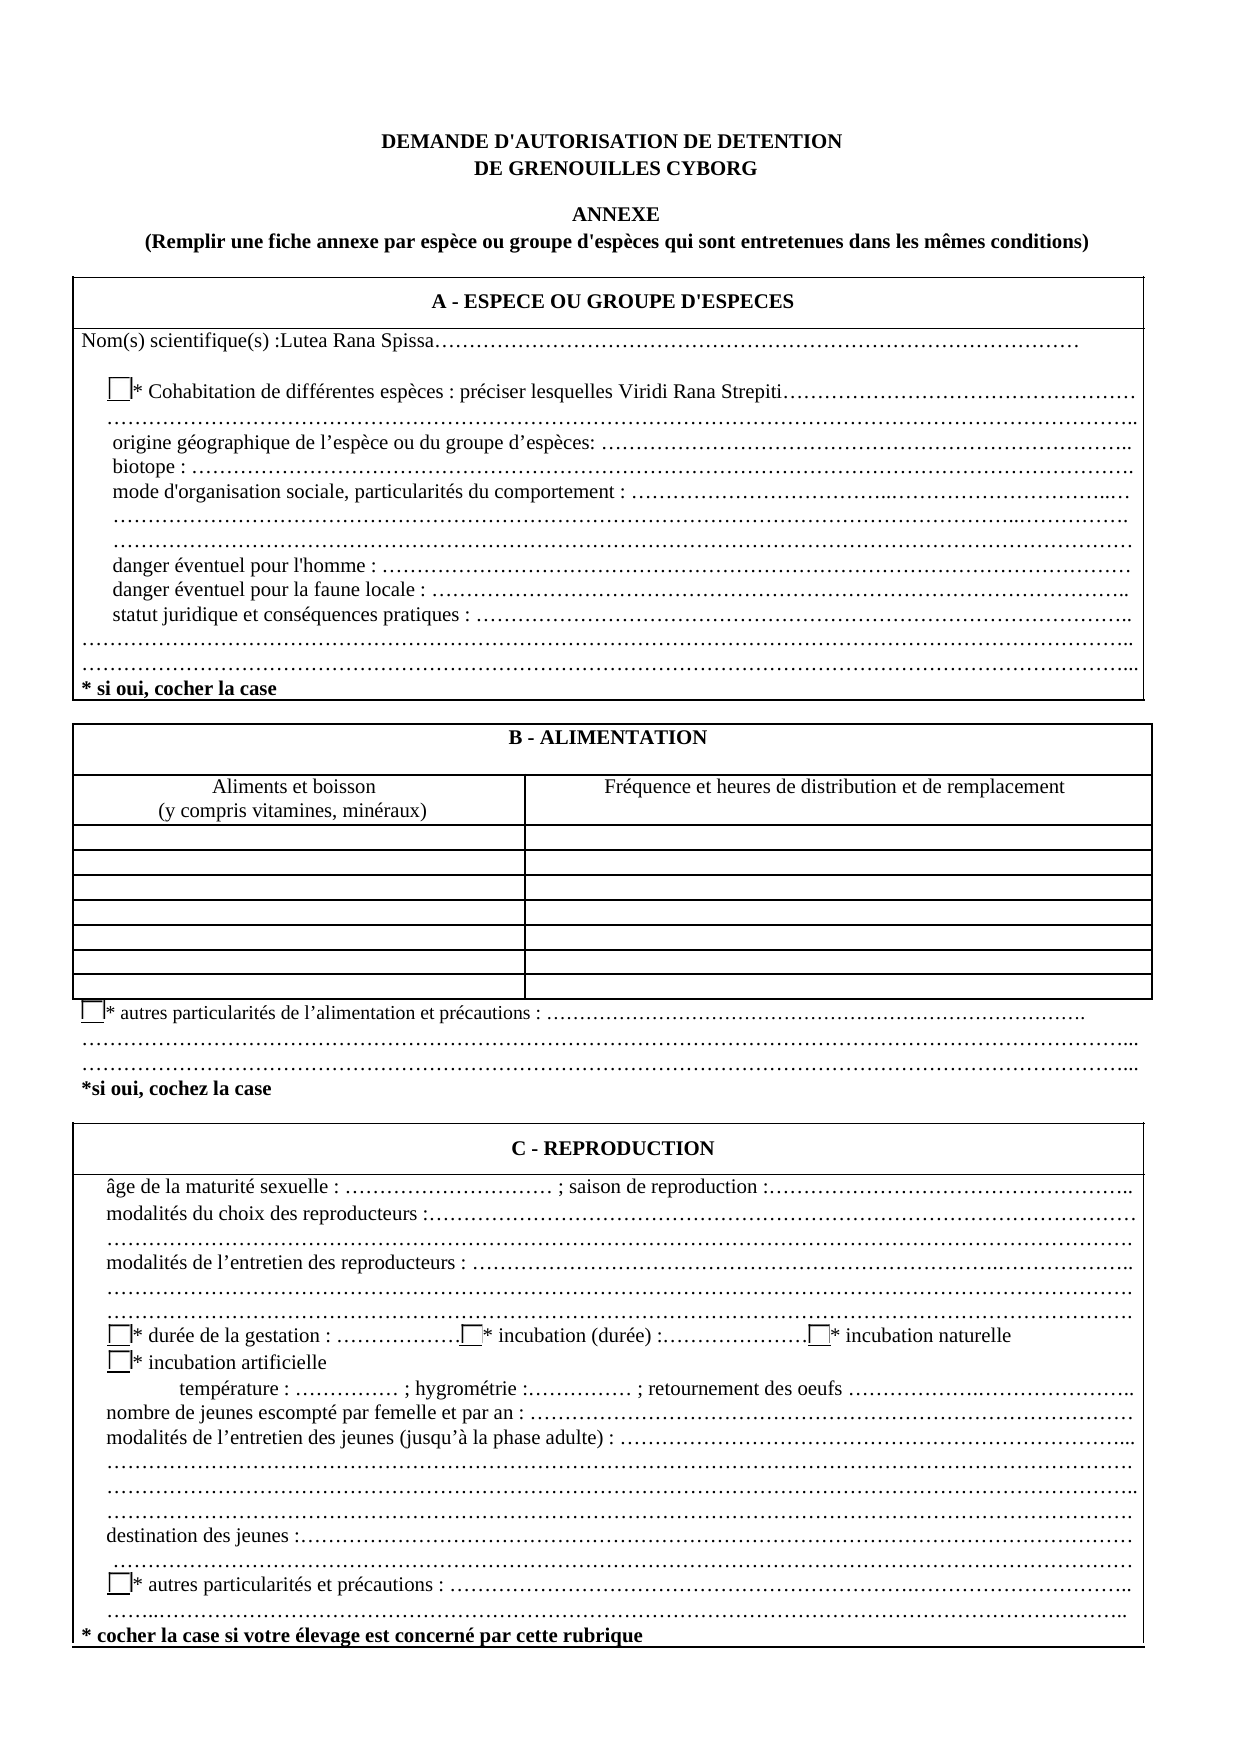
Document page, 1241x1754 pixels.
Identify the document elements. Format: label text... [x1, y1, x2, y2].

table_cell [526, 901, 1151, 923]
picture [808, 1324, 830, 1343]
table_cell [471, 926, 524, 948]
text …………………………………………………………………………………………………………………………………. [106, 1299, 1143, 1323]
text ANNEXE [73, 202, 1159, 226]
table_cell [525, 763, 1151, 773]
text * autres particularités et précautions : ………………………………………………………….………………………….. [108, 1572, 1143, 1596]
table_cell [74, 951, 471, 973]
picture [108, 1572, 133, 1592]
table_cell [74, 876, 471, 899]
table_cell (y compris vitamines, minéraux) [74, 798, 471, 824]
text Nom(s) scientifique(s) :Lutea Rana Spissa………………………………………………………………………………… [81, 329, 1143, 352]
text destination des jeunes :………………………………………………………………………………………………………… [106, 1523, 1143, 1547]
picture [108, 1324, 133, 1343]
text * incubation artificielle [108, 1349, 1143, 1374]
table_cell [74, 851, 471, 874]
text C - REPRODUCTION [74, 1136, 1143, 1160]
text ……..………………………………………………………………………………………………………………………….. [106, 1598, 1143, 1622]
table_cell [471, 763, 525, 773]
text ………………………………………………………………………………………………………………………………… [112, 528, 1143, 552]
picture [108, 377, 133, 399]
text * autres particularités de l’alimentation et précautions : ………………………………………………………………………. [81, 1000, 1153, 1023]
table_cell [74, 926, 471, 948]
table_cell [74, 901, 471, 923]
text …………………………………………………………………………………………………………………………………. [106, 1275, 1143, 1299]
text mode d'organisation sociale, particularités du comportement : ………………………………..…………………………..… [112, 479, 1143, 503]
text origine géographique de l’espèce ou du groupe d’espèces: ………………………………………………………………….. [112, 430, 1143, 454]
table_cell [526, 975, 1151, 998]
text danger éventuel pour la faune locale : ……………………………………………………………………………………….. [112, 577, 1143, 601]
table_cell [471, 798, 524, 824]
table_cell [74, 975, 471, 998]
text * Cohabitation de différentes espèces : préciser lesquelles Viridi Rana Strepiti…………………………………………… [108, 377, 1143, 403]
text * cocher la case si votre élevage est concerné par cette rubrique [81, 1623, 1153, 1647]
table_cell [471, 776, 524, 798]
text ……………………………………………………………………………………………………………………………………... [81, 651, 1143, 675]
table_cell [526, 876, 1151, 899]
text statut juridique et conséquences pratiques : ………………………………………………………………………………….. [112, 602, 1143, 626]
table_cell [471, 975, 524, 998]
table_header [74, 725, 471, 763]
text ………………………………………………………………………………………………………………………………….. [106, 405, 1143, 429]
text température : …………… ; hygrométrie :…………… ; retournement des oeufs ……………….………………….. [179, 1376, 1143, 1400]
table_cell [74, 826, 471, 849]
text âge de la maturité sexuelle : ………………………… ; saison de reproduction :…………………………………………….. [106, 1175, 1143, 1198]
text *si oui, cochez la case [81, 1075, 1153, 1099]
table_cell [526, 826, 1151, 849]
text (Remplir une fiche annexe par espèce ou groupe d'espèces qui sont entretenues dans les mêmes conditions) [73, 229, 1161, 253]
text modalités de l’entretien des jeunes (jusqu’à la phase adulte) : ………………………………………………………………... [106, 1425, 1143, 1449]
text danger éventuel pour l'homme : ……………………………………………………………………………………………… [112, 553, 1143, 577]
text * si oui, cocher la case [81, 676, 1143, 699]
text biotope : ………………………………………………………………………………………………………………………. [112, 454, 1143, 478]
table_cell [471, 876, 524, 899]
table_cell [526, 798, 1151, 824]
table_cell [74, 763, 471, 773]
text DEMANDE D'AUTORISATION DE DETENTION [381, 129, 1153, 153]
table_cell [471, 901, 524, 923]
table_cell Fréquence et heures de distribution et de remplacement [526, 776, 1151, 798]
text ………………………………………………………………………………………………………………………………… [112, 1548, 1143, 1572]
table_header B - ALIMENTATION [471, 725, 1151, 763]
text …………………………………………………………………………………………………………………………………. [106, 1226, 1143, 1250]
table_cell [526, 851, 1151, 874]
text DE GRENOUILLES CYBORG [385, 156, 1153, 180]
text modalités de l’entretien des reproducteurs : ………………………………………………………………….……………….. [106, 1250, 1143, 1274]
picture [108, 1350, 133, 1369]
text ……………………………………………………………………………………………………………………………………... [81, 1051, 1153, 1074]
table_cell [471, 826, 524, 849]
table_cell [526, 926, 1151, 948]
text …………………………………………………………………………………………………………………………………. [106, 1449, 1143, 1473]
table_cell [471, 851, 524, 874]
table_cell [471, 951, 524, 973]
picture [461, 1324, 483, 1343]
text A - ESPECE OU GROUPE D'ESPECES [74, 289, 1143, 313]
text …………………………………………………………………………………………………………………..……………. [112, 503, 1143, 527]
text * durée de la gestation : ………………* incubation (durée) :…………………* incubation naturelle [108, 1323, 1143, 1347]
text ………………………………………………………………………………………………………………………………….. [106, 1474, 1143, 1498]
text modalités du choix des reproducteurs :………………………………………………………………………………………… [106, 1201, 1143, 1225]
table_cell [526, 951, 1151, 973]
picture [81, 1000, 106, 1019]
table_cell Aliments et boisson [74, 776, 471, 798]
text ……………………………………………………………………………………………………………………………………... [81, 1026, 1153, 1050]
text …………………………………………………………………………………………………………………………………….. [81, 626, 1143, 650]
text nombre de jeunes escompté par femelle et par an : …………………………………………………………………………… [106, 1400, 1143, 1424]
text …………………………………………………………………………………………………………………………………. [106, 1499, 1143, 1523]
